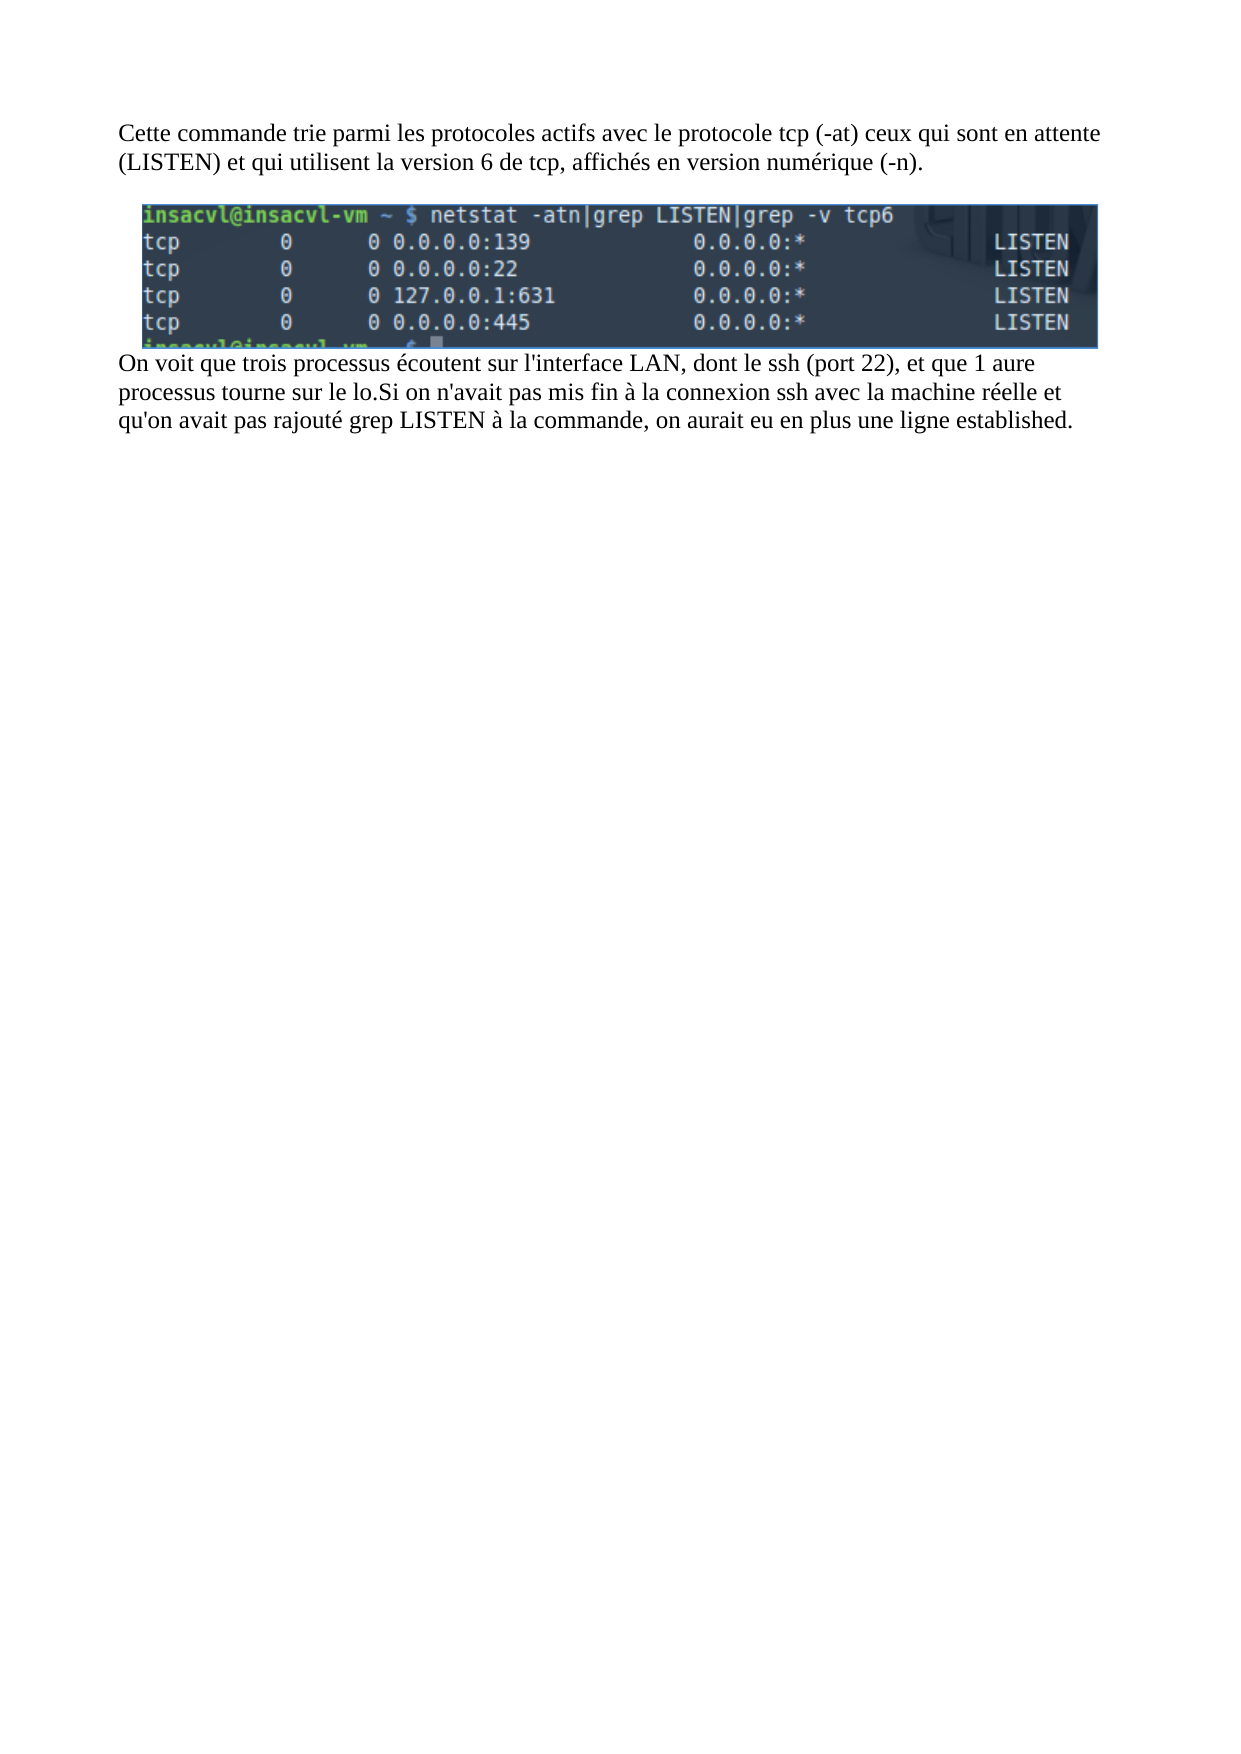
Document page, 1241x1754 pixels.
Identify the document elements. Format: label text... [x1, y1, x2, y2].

text On voit que trois processus écoutent sur l'interface LAN, dont le ssh (port 22), et que 1 aure processus tourne sur le lo.Si on n'avait pas mis fin à la connexion ssh avec la machine réelle et qu'on avait pas rajouté grep LISTEN à la commande, on aurait eu en plus une ligne established. [118, 204, 1122, 434]
picture [142, 204, 1099, 349]
text Cette commande trie parmi les protocoles actifs avec le protocole tcp (-at) ceux qui sont en attente (LISTEN) et qui utilisent la version 6 de tcp, affichés en version numérique (-n). [118, 118, 1122, 176]
